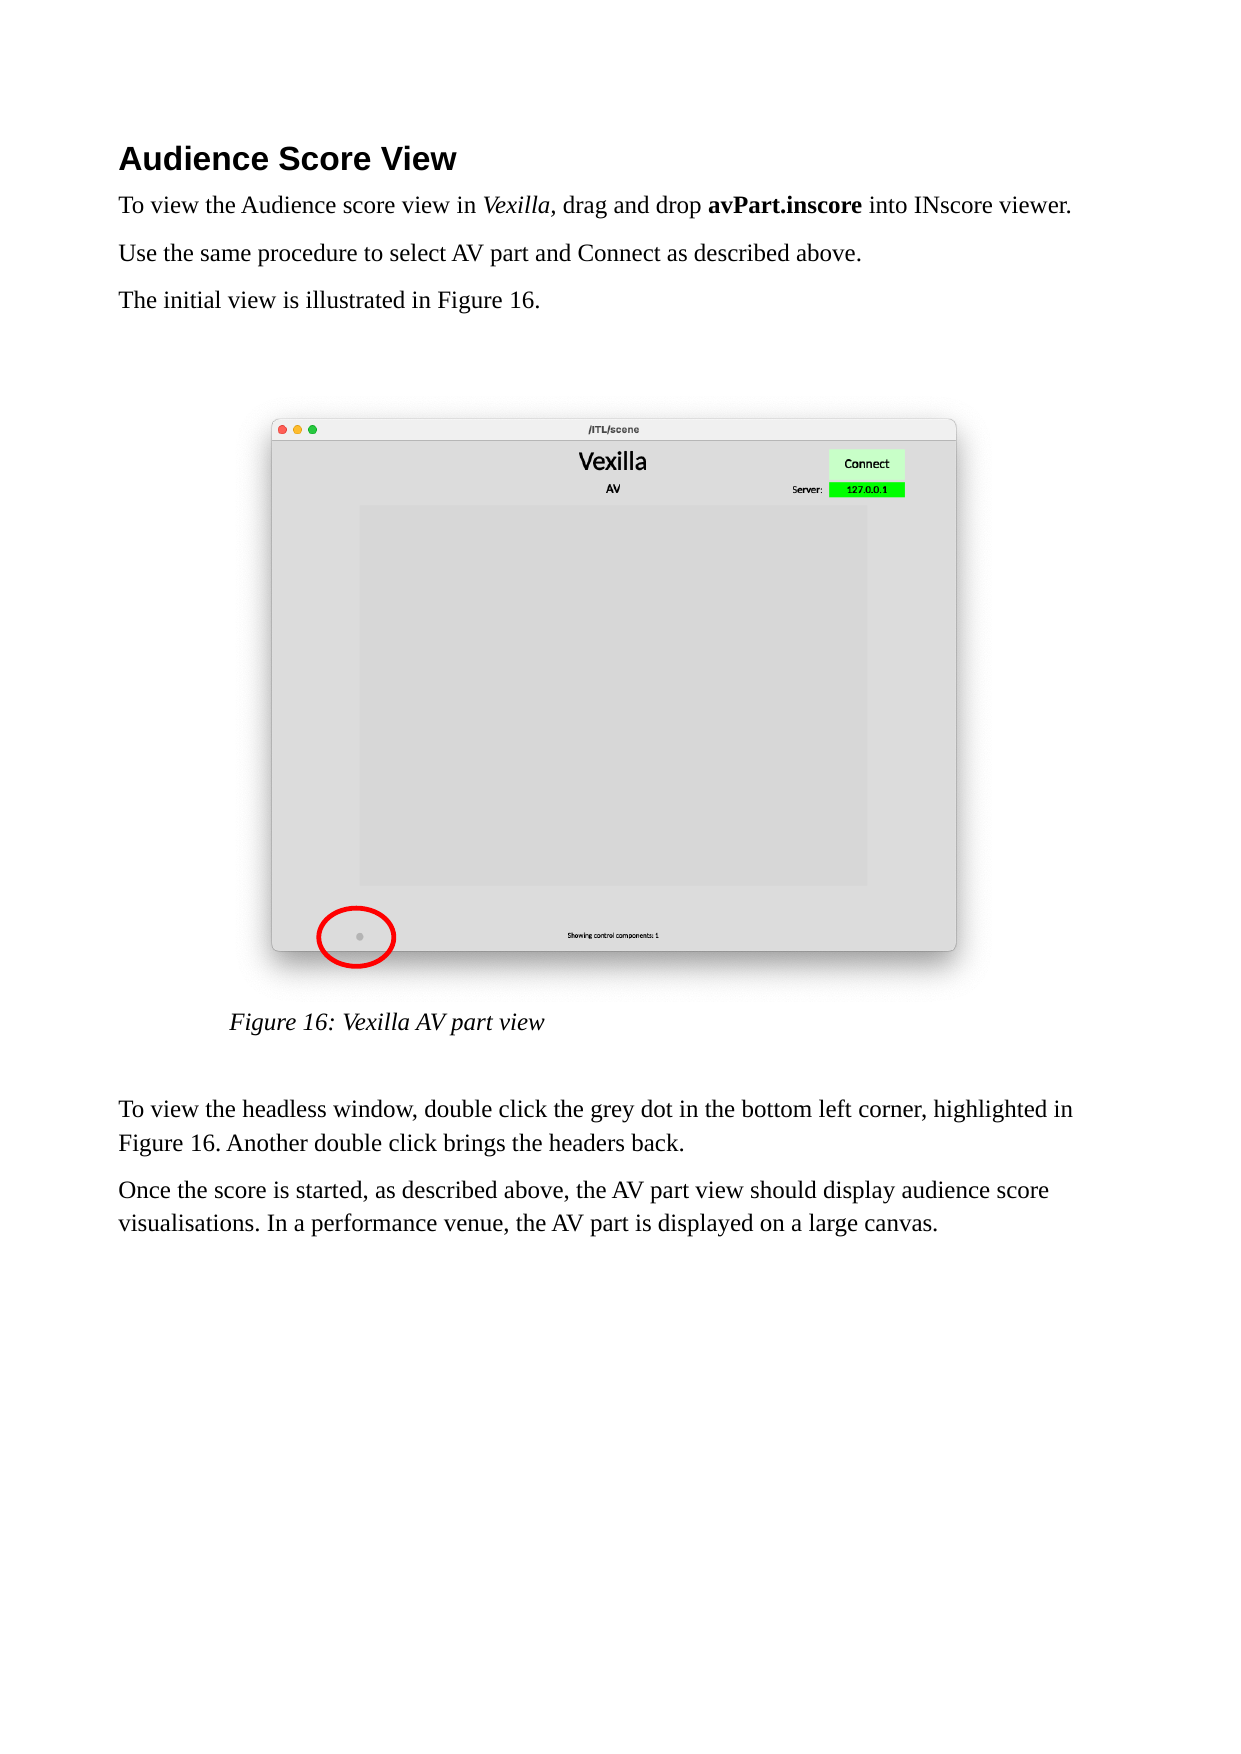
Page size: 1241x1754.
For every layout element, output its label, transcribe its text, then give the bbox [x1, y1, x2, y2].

text The initial view is illustrated in Figure 16. [118, 285, 1122, 314]
text To view the Audience score view in Vexilla, drag and drop avPart.inscore into INscore viewer. [118, 190, 1122, 219]
text Once the score is started, as described above, the AV part view should display audience score visualisations. In a performance venue, the AV part is displayed on a large canvas. [118, 1175, 1122, 1237]
text To view the headless window, double click the grey dot in the bottom left corner, highlighted in Figure 16. Another double click brings the headers back. [118, 1094, 1122, 1156]
subtitle Audience Score View [118, 139, 1122, 178]
text Figure 16: Vexilla AV part view [229, 1007, 998, 1035]
picture [229, 390, 998, 1007]
text Use the same procedure to select AV part and Connect as described above. [118, 238, 1122, 266]
